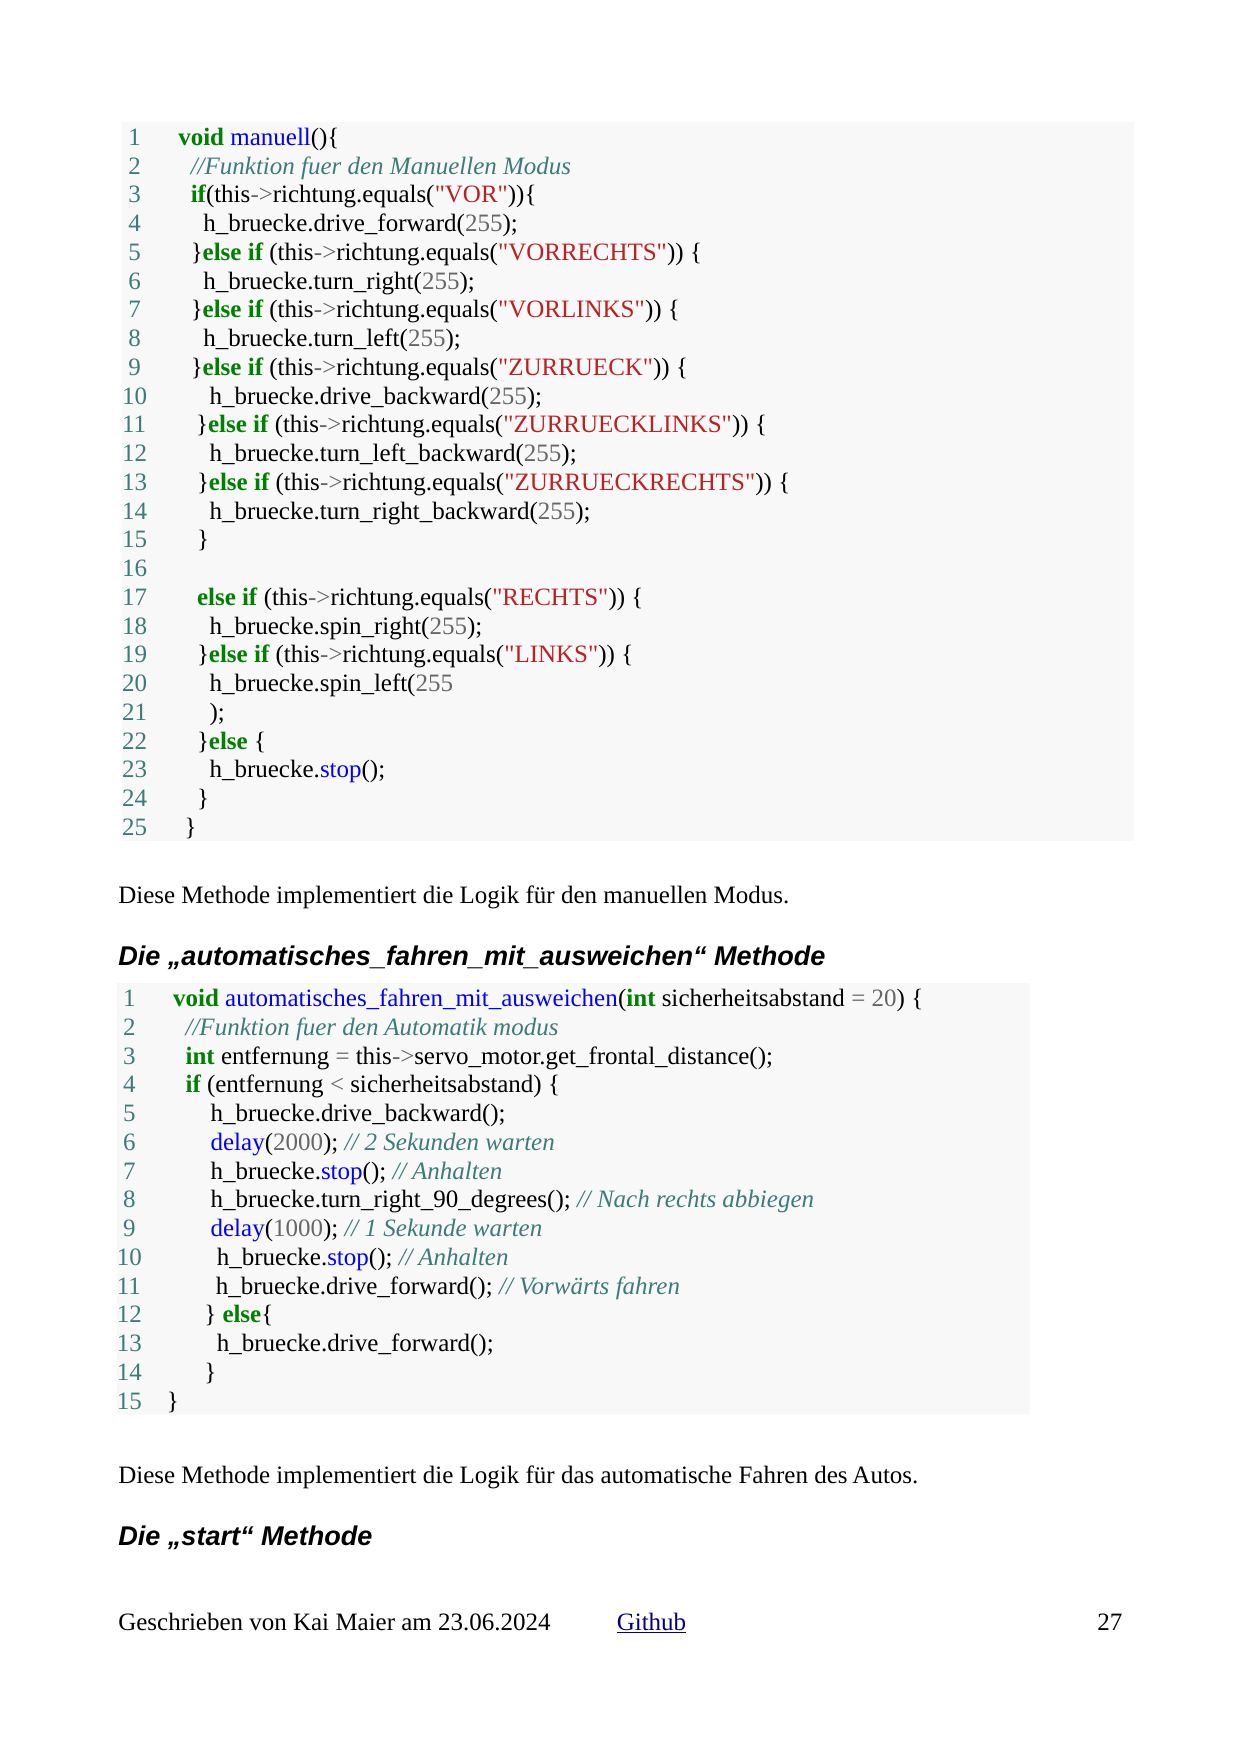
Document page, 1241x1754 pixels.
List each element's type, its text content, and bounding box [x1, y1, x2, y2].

text Diese Methode implementiert die Logik für das automatische Fahren des Autos. [118, 1460, 1122, 1488]
text Diese Methode implementiert die Logik für den manuellen Modus. [118, 880, 1122, 908]
subtitle Die „automatisches_fahren_mit_ausweichen“ Methode [118, 940, 1122, 971]
subtitle Die „start“ Methode [118, 1520, 1122, 1551]
